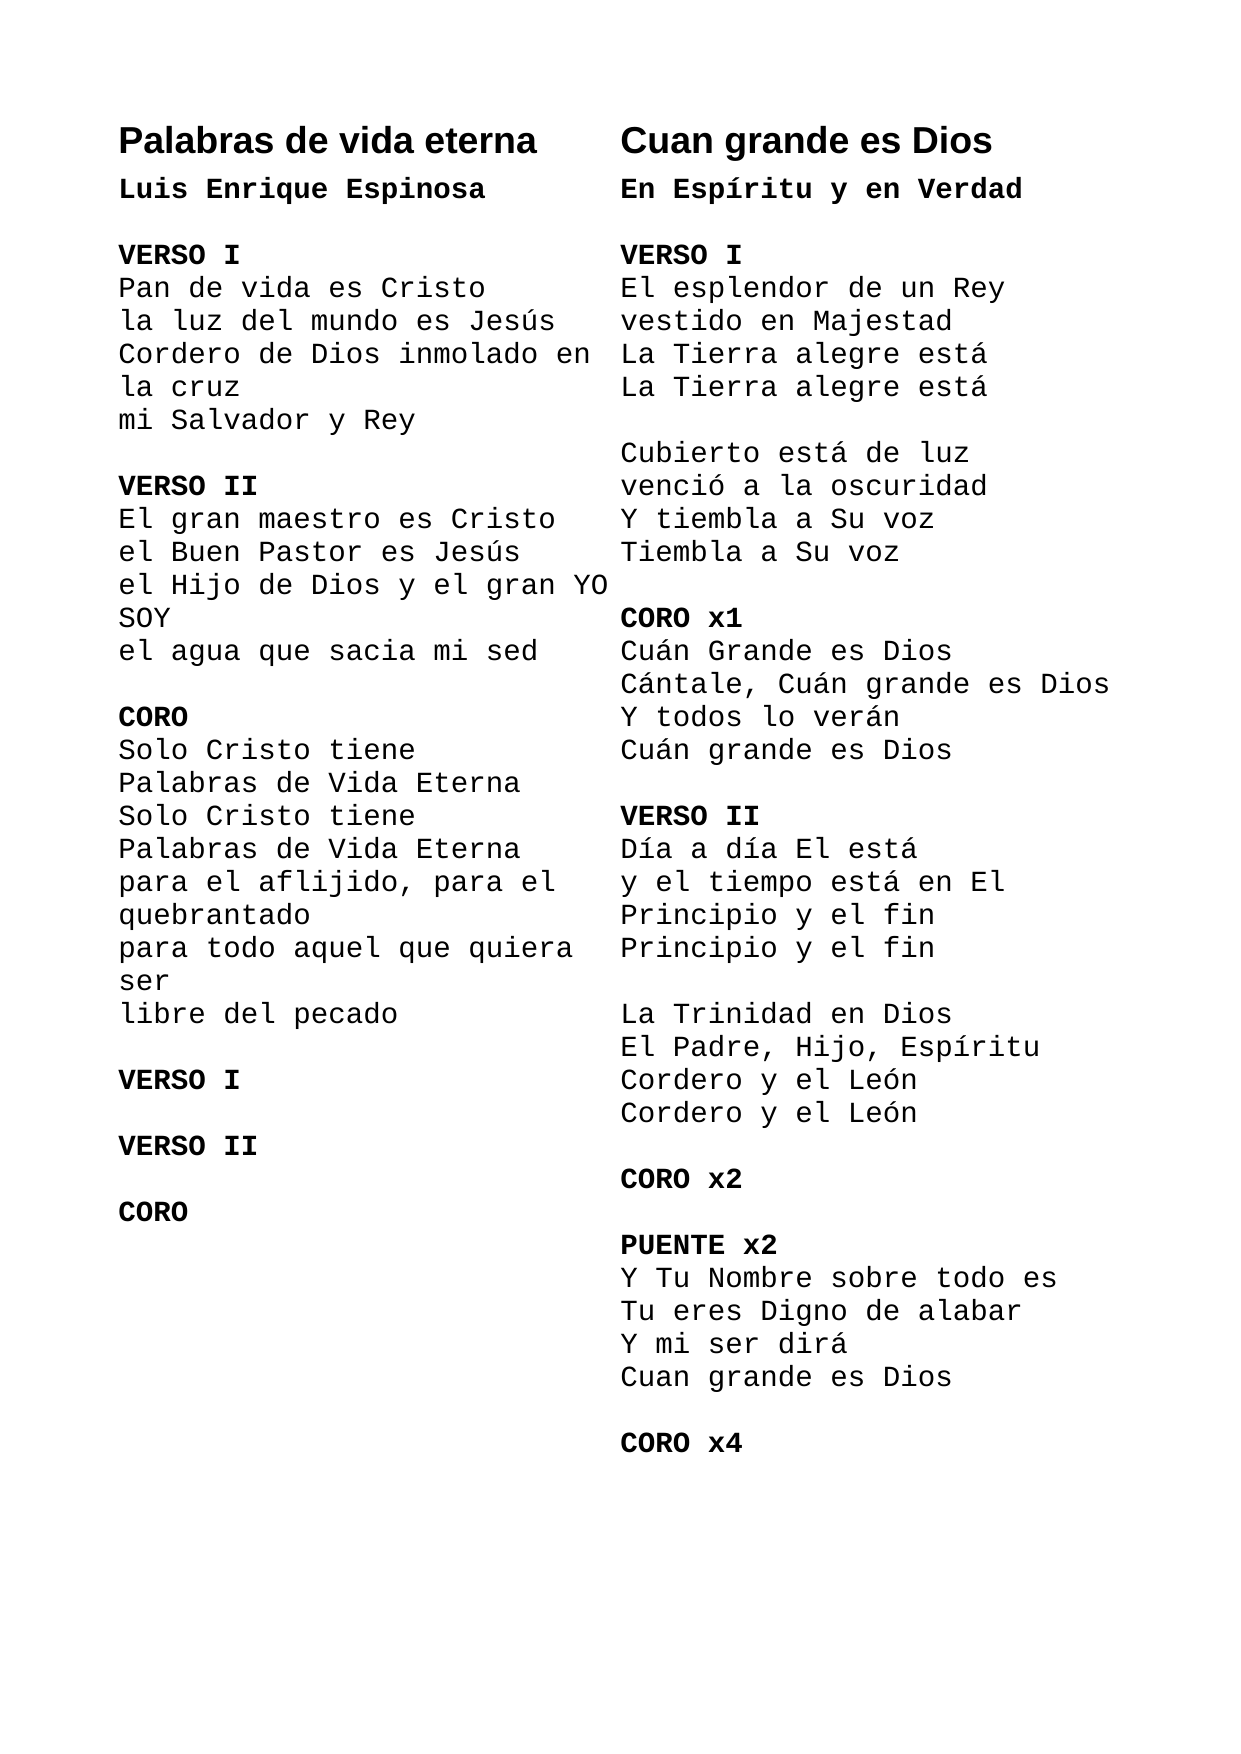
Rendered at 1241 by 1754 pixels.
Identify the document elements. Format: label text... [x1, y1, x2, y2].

text Cántale, Cuán grande es Dios [620, 669, 1122, 702]
text La Trinidad en Dios [620, 999, 1122, 1032]
text para todo aquel que quiera ser [118, 933, 620, 999]
text CORO x1 [620, 603, 1122, 636]
text VERSO I [118, 1065, 620, 1098]
text Y Tu Nombre sobre todo es [620, 1263, 1122, 1296]
text Principio y el fin [620, 900, 1122, 933]
text PUENTE x2 [620, 1230, 1122, 1263]
text Tu eres Digno de alabar [620, 1296, 1122, 1329]
text Y tiembla a Su voz [620, 504, 1122, 537]
text VERSO II [118, 1131, 620, 1164]
text VERSO I [118, 240, 620, 273]
text Cuán grande es Dios [620, 735, 1122, 768]
text Cordero de Dios inmolado en la cruz [118, 339, 620, 405]
text Cuan grande es Dios [620, 1362, 1122, 1396]
text VERSO II [620, 801, 1122, 834]
text Y mi ser dirá [620, 1329, 1122, 1362]
text La Tierra alegre está [620, 372, 1122, 405]
text CORO x2 [620, 1164, 1122, 1197]
text Palabras de Vida Eterna [118, 768, 620, 801]
text venció a la oscuridad [620, 471, 1122, 504]
text El gran maestro es Cristo [118, 504, 620, 537]
text Palabras de Vida Eterna [118, 834, 620, 867]
text Cubierto está de luz [620, 438, 1122, 471]
text CORO x4 [620, 1428, 1122, 1462]
text para el aflijido, para el quebrantado [118, 867, 620, 933]
text El Padre, Hijo, Espíritu [620, 1032, 1122, 1065]
text VERSO II [118, 471, 620, 504]
text Cordero y el León [620, 1065, 1122, 1098]
text libre del pecado [118, 999, 620, 1032]
text el agua que sacia mi sed [118, 636, 620, 669]
text Cuán Grande es Dios [620, 636, 1122, 669]
text Cordero y el León [620, 1098, 1122, 1131]
text el Buen Pastor es Jesús [118, 537, 620, 570]
text Tiembla a Su voz [620, 537, 1122, 570]
text CORO [118, 702, 620, 735]
text vestido en Majestad [620, 306, 1122, 339]
text La Tierra alegre está [620, 339, 1122, 372]
text la luz del mundo es Jesús [118, 306, 620, 339]
text Solo Cristo tiene [118, 801, 620, 834]
text VERSO I [620, 240, 1122, 273]
text CORO [118, 1197, 620, 1230]
text Solo Cristo tiene [118, 735, 620, 768]
text Pan de vida es Cristo [118, 273, 620, 306]
text Luis Enrique Espinosa [118, 174, 620, 207]
subtitle Palabras de vida eterna [118, 118, 620, 161]
text el Hijo de Dios y el gran YO SOY [118, 570, 620, 636]
text mi Salvador y Rey [118, 405, 620, 438]
text En Espíritu y en Verdad [620, 174, 1122, 207]
text Día a día El está [620, 834, 1122, 867]
text Principio y el fin [620, 933, 1122, 966]
text y el tiempo está en El [620, 867, 1122, 900]
subtitle Cuan grande es Dios [620, 118, 1122, 161]
text Y todos lo verán [620, 702, 1122, 735]
text El esplendor de un Rey [620, 273, 1122, 306]
